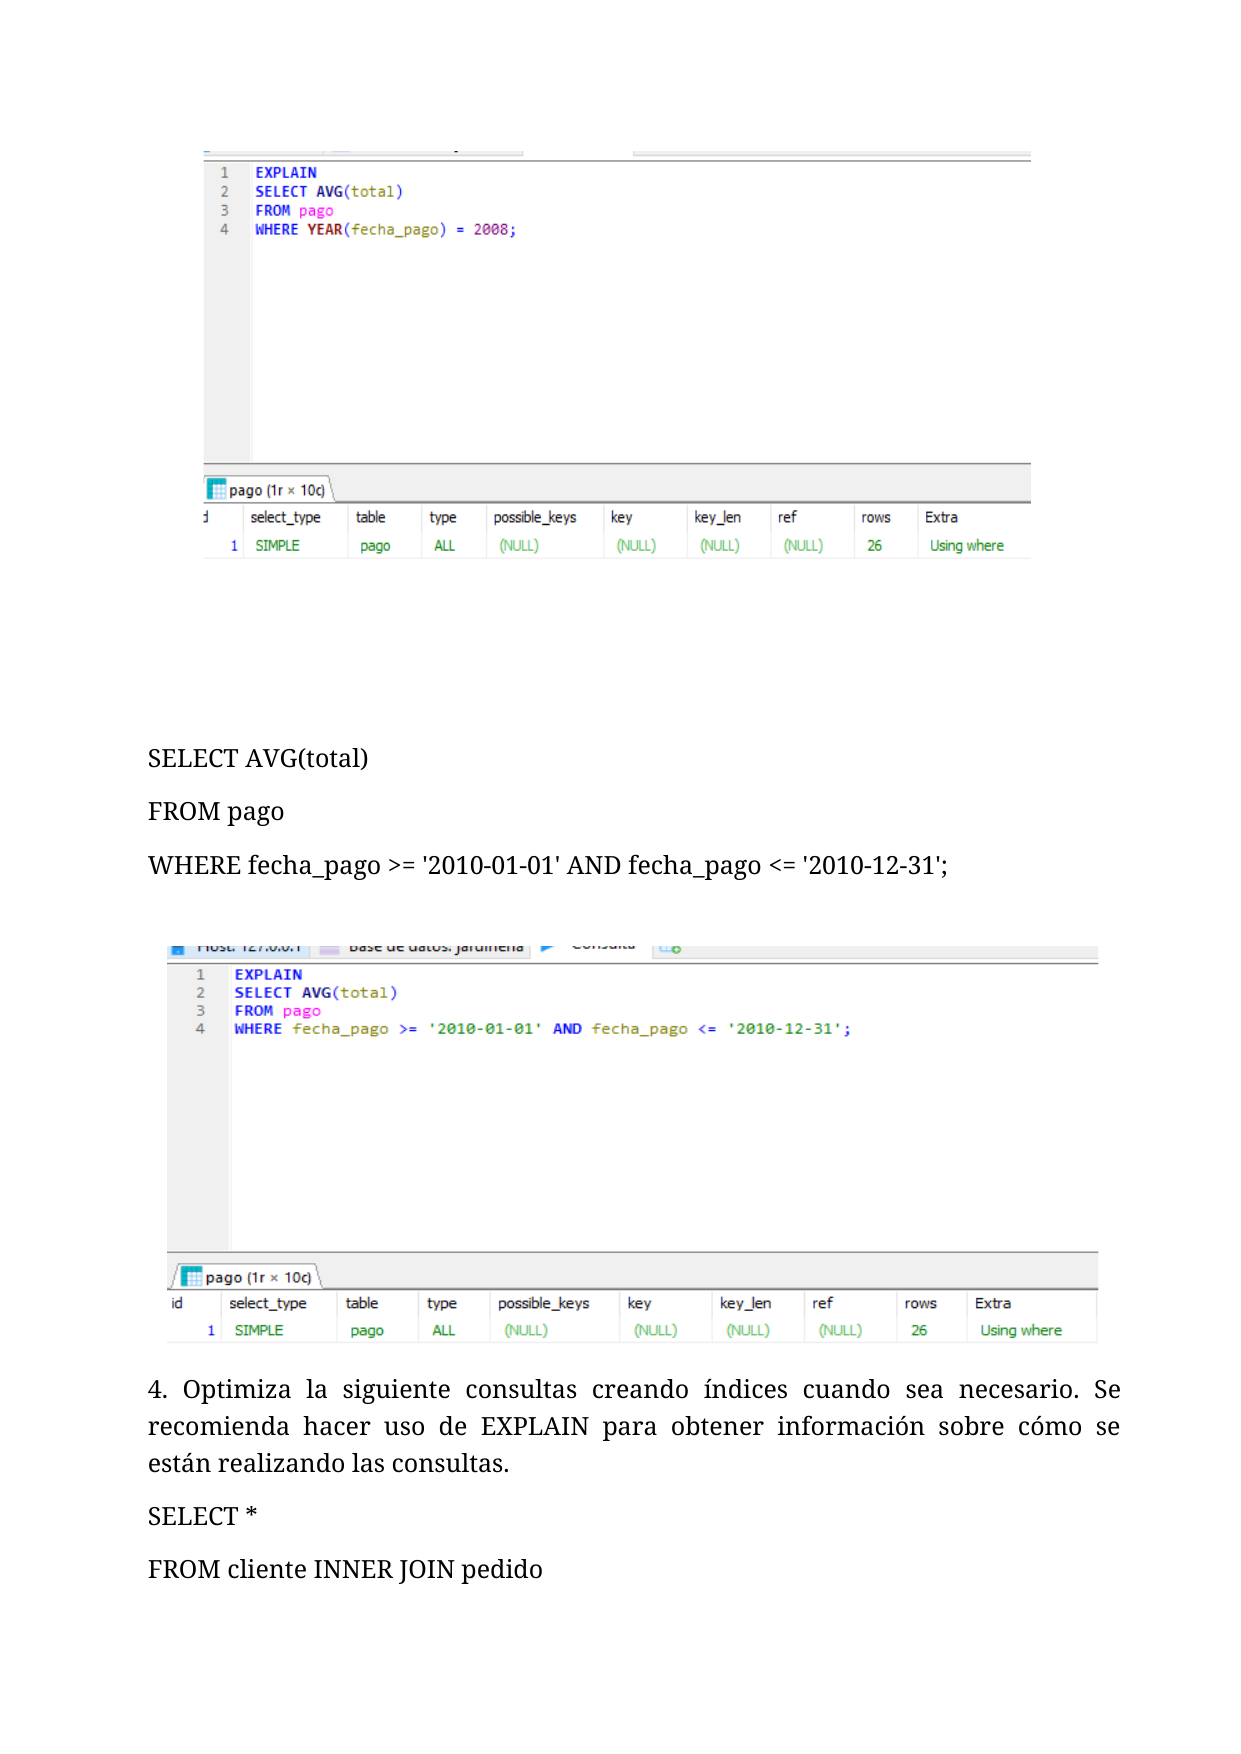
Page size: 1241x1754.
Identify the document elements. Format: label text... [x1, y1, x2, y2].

text SELECT AVG(total) [148, 740, 1122, 774]
picture [203, 151, 1031, 578]
picture [167, 946, 1099, 1369]
text FROM pago [148, 794, 1122, 828]
text 4. Optimiza la siguiente consultas creando índices cuando sea necesario. Se recomienda hacer uso de EXPLAIN para obtener información sobre cómo se están realizando las consultas. [148, 954, 1122, 1479]
text WHERE fecha_pago >= '2010-01-01' AND fecha_pago <= '2010-12-31'; [148, 847, 1122, 881]
text SELECT * [148, 1499, 1122, 1533]
text FROM cliente INNER JOIN pedido [148, 1552, 1122, 1586]
